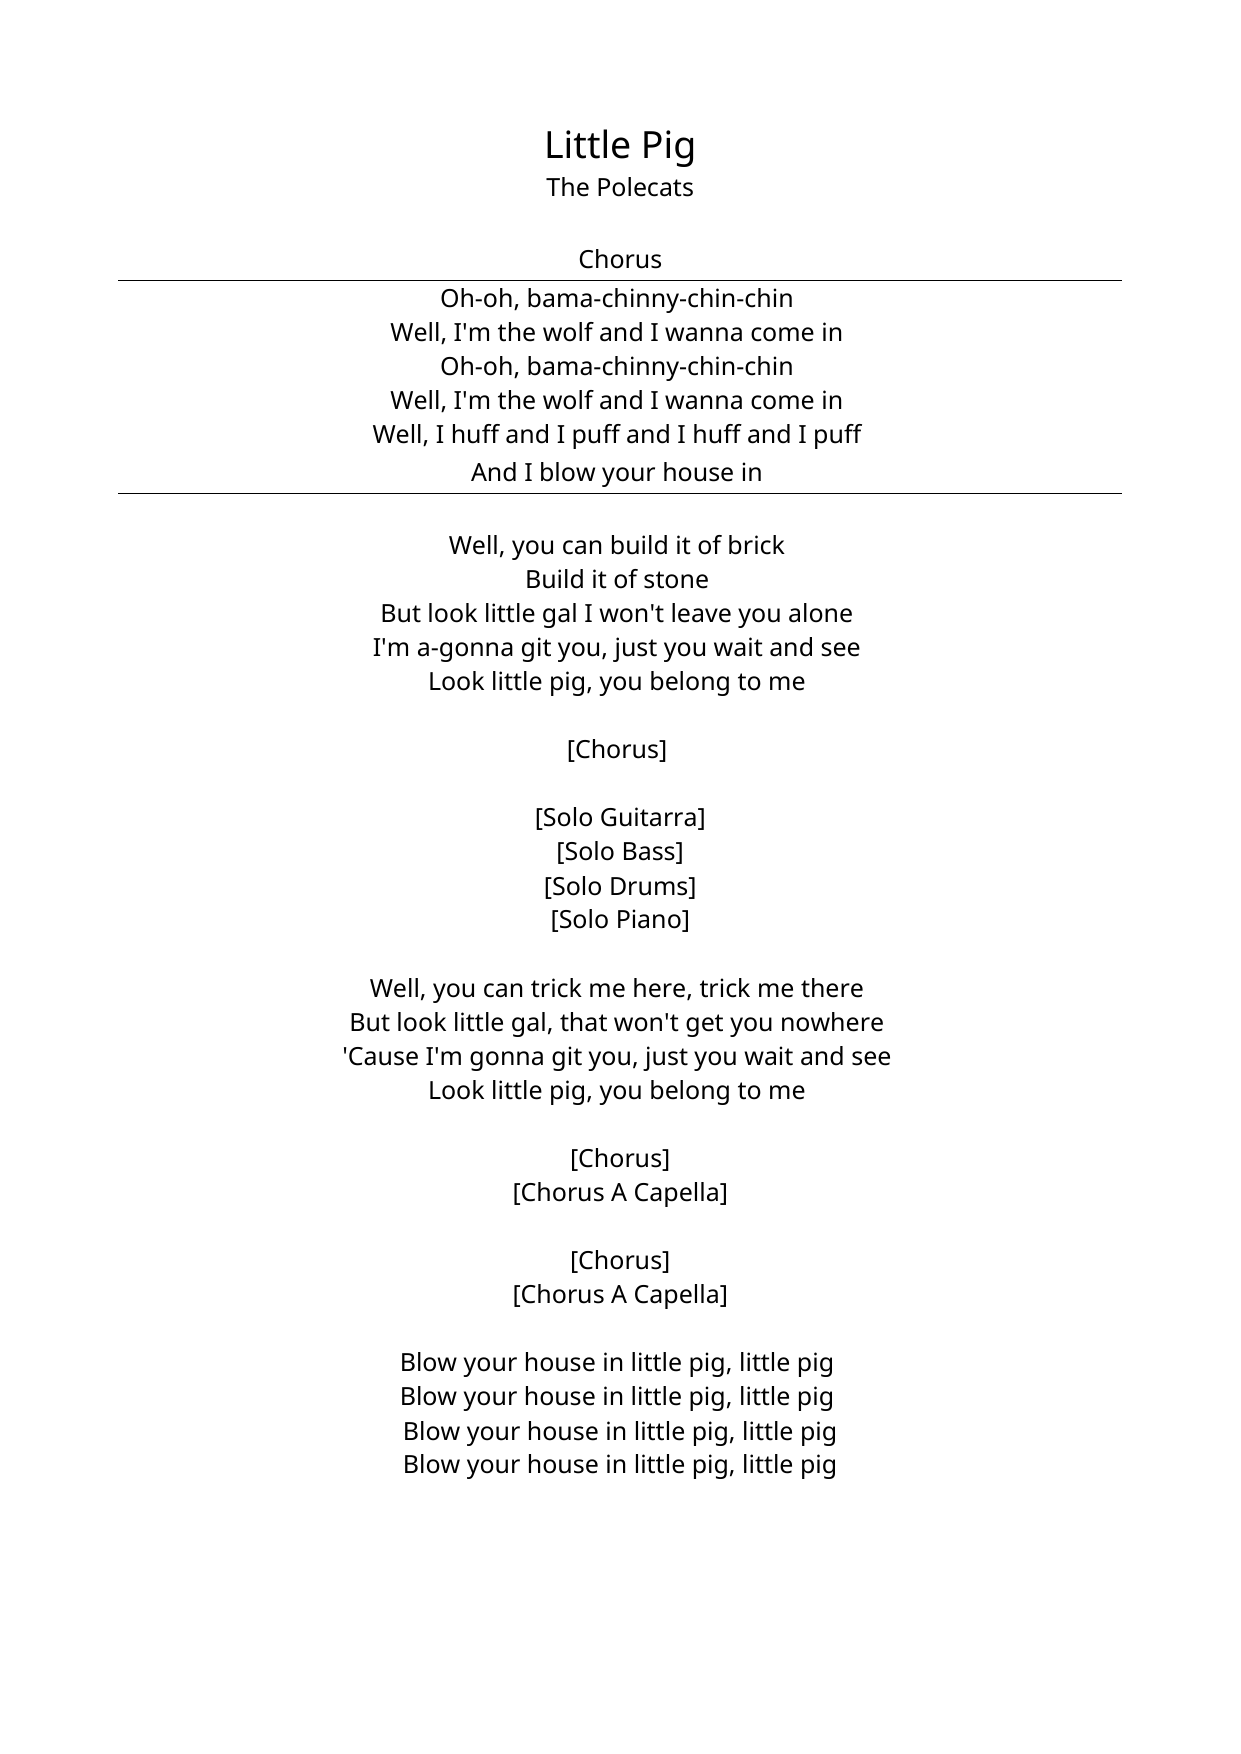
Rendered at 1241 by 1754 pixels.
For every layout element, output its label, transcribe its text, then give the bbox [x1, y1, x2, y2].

text The Polecats [118, 169, 1122, 203]
text Blow your house in little pig, little pig [118, 1447, 1122, 1481]
text Well, you can trick me here, trick me there [118, 970, 1122, 1004]
text Little Pig [118, 118, 1122, 169]
text Blow your house in little pig, little pig [118, 1413, 1122, 1447]
text Well, I'm the wolf and I wanna come in [118, 382, 1122, 416]
text Well, I huff and I puff and I huff and I puff [118, 416, 1122, 451]
text Oh-oh, bama-chinny-chin-chin [118, 281, 1122, 314]
text But look little gal, that won't get you nowhere [118, 1004, 1122, 1038]
text Look little pig, you belong to me [118, 1072, 1122, 1107]
text [Solo Guitarra] [118, 800, 1122, 834]
text [Chorus] [118, 732, 1122, 766]
text But look little gal I won't leave you alone [118, 596, 1122, 630]
text Well, I'm the wolf and I wanna come in [118, 314, 1122, 348]
text [Chorus] [118, 1243, 1122, 1277]
text [Solo Bass] [118, 834, 1122, 868]
text Build it of stone [118, 562, 1122, 596]
text Oh-oh, bama-chinny-chin-chin [118, 348, 1122, 382]
text Look little pig, you belong to me [118, 664, 1122, 698]
text I'm a-gonna git you, just you wait and see [118, 630, 1122, 664]
text [Solo Piano] [118, 902, 1122, 936]
text [Chorus A Capella] [118, 1277, 1122, 1311]
text And I blow your house in [118, 451, 1122, 493]
text [Chorus] [118, 1141, 1122, 1175]
text Blow your house in little pig, little pig [118, 1379, 1122, 1413]
text 'Cause I'm gonna git you, just you wait and see [118, 1038, 1122, 1072]
text Well, you can build it of brick [118, 527, 1122, 562]
text [Chorus A Capella] [118, 1175, 1122, 1209]
text Blow your house in little pig, little pig [118, 1345, 1122, 1379]
text [Solo Drums] [118, 868, 1122, 902]
text Chorus [118, 237, 1122, 280]
